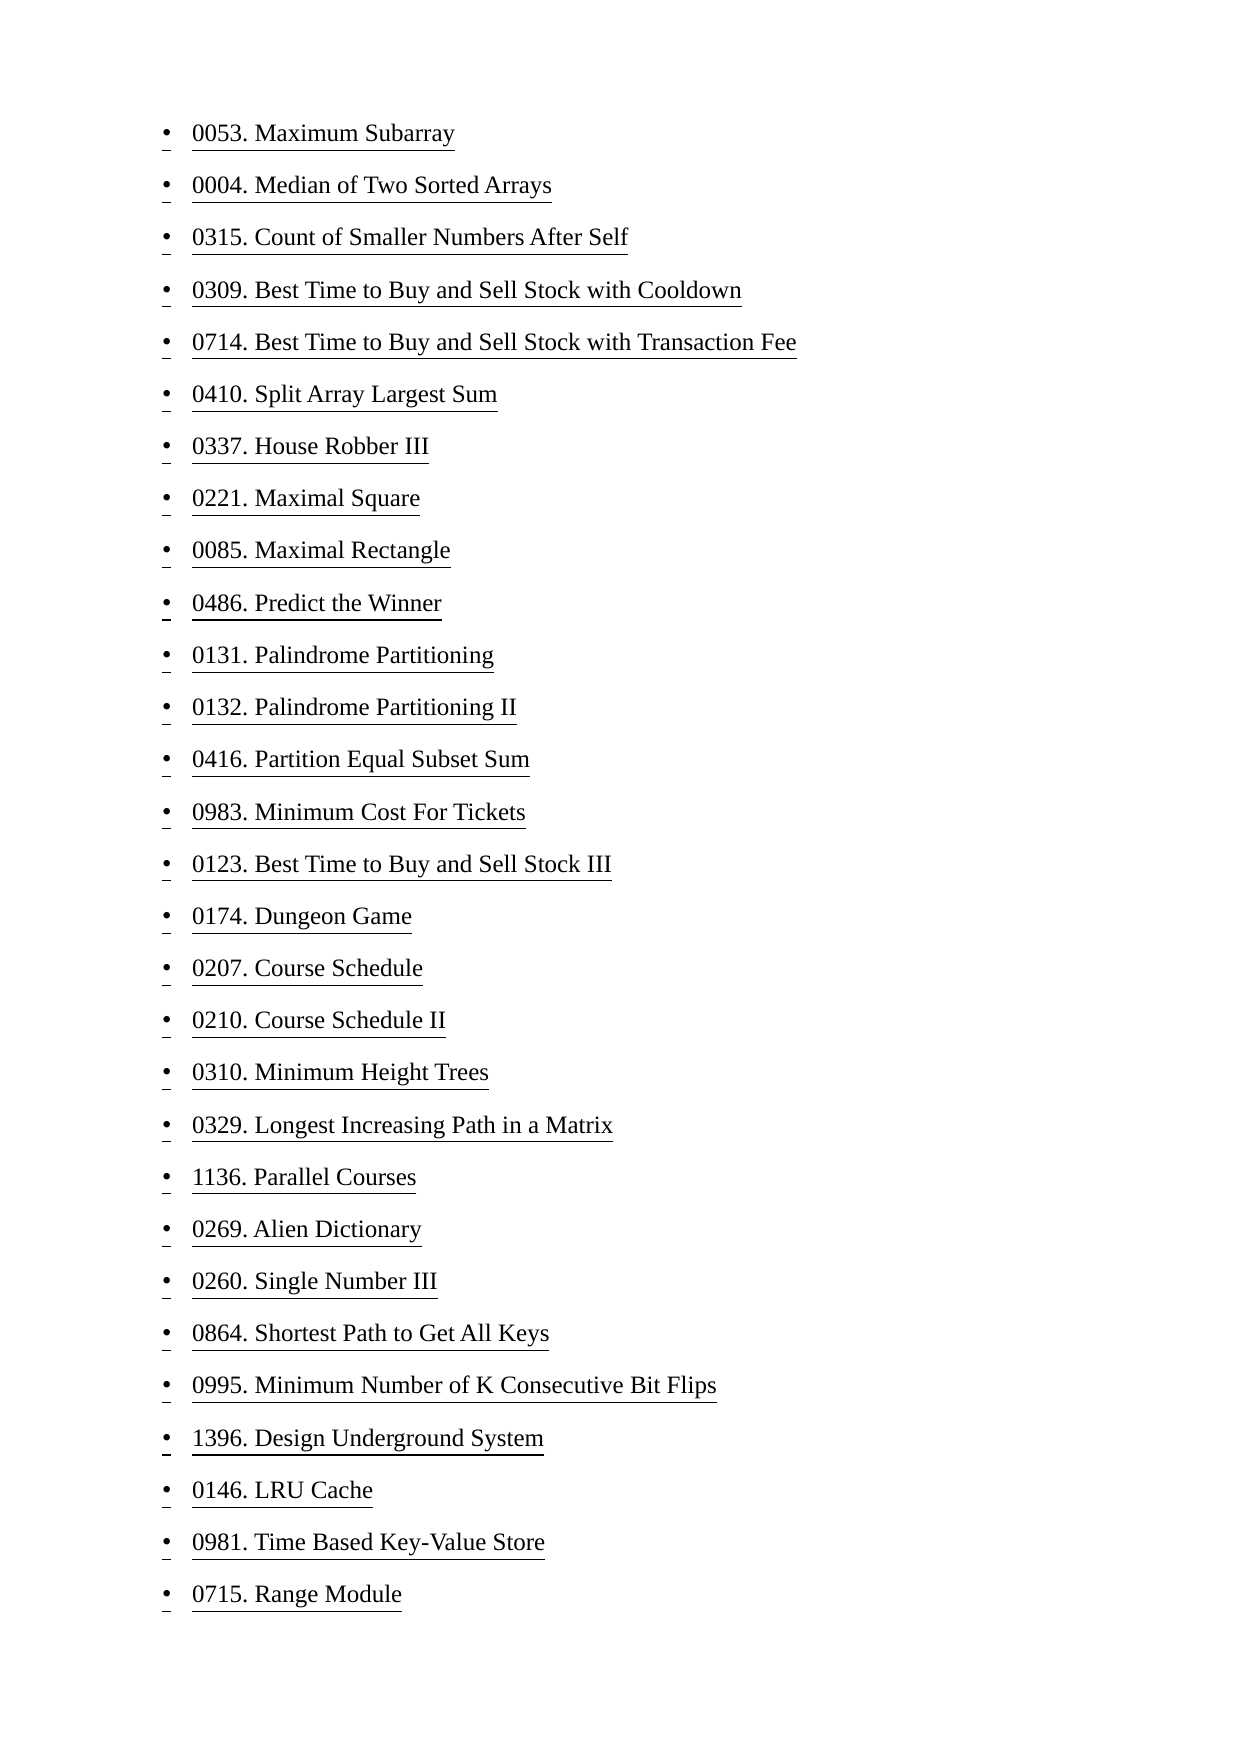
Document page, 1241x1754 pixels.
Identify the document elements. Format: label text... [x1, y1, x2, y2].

list 0714. Best Time to Buy and Sell Stock with Transaction Fee [162, 327, 1122, 359]
list 1136. Parallel Courses [162, 1162, 1122, 1194]
list 0004. Median of Two Sorted Arrays [162, 170, 1122, 203]
list 0715. Range Module [162, 1579, 1122, 1612]
list 0123. Best Time to Buy and Sell Stock III [162, 849, 1122, 881]
list 0416. Partition Equal Subset Sum [162, 744, 1122, 777]
list 0269. Alien Dictionary [162, 1214, 1122, 1247]
list 0207. Course Schedule [162, 953, 1122, 986]
list 0995. Minimum Number of K Consecutive Bit Flips [162, 1371, 1122, 1403]
list 0337. House Robber III [162, 431, 1122, 464]
list 0315. Count of Smaller Numbers After Self [162, 222, 1122, 255]
list 0309. Best Time to Buy and Sell Stock with Cooldown [162, 275, 1122, 307]
list 0132. Palindrome Partitioning II [162, 692, 1122, 725]
list 0310. Minimum Height Trees [162, 1057, 1122, 1090]
list 0410. Split Array Largest Sum [162, 379, 1122, 412]
list 0864. Shortest Path to Get All Keys [162, 1318, 1122, 1351]
list 0146. LRU Cache [162, 1475, 1122, 1508]
list 0174. Dungeon Game [162, 901, 1122, 934]
list 0221. Maximal Square [162, 483, 1122, 516]
list 0131. Palindrome Partitioning [162, 640, 1122, 673]
list 0085. Maximal Rectangle [162, 536, 1122, 568]
list 0053. Maximum Subarray [162, 118, 1122, 151]
list 1396. Design Underground System [162, 1423, 1122, 1456]
list 0260. Single Number III [162, 1266, 1122, 1299]
list 0486. Predict the Winner [162, 588, 1122, 621]
list 0329. Longest Increasing Path in a Matrix [162, 1110, 1122, 1142]
list 0983. Minimum Cost For Tickets [162, 797, 1122, 829]
list 0210. Course Schedule II [162, 1005, 1122, 1038]
list 0981. Time Based Key-Value Store [162, 1527, 1122, 1560]
